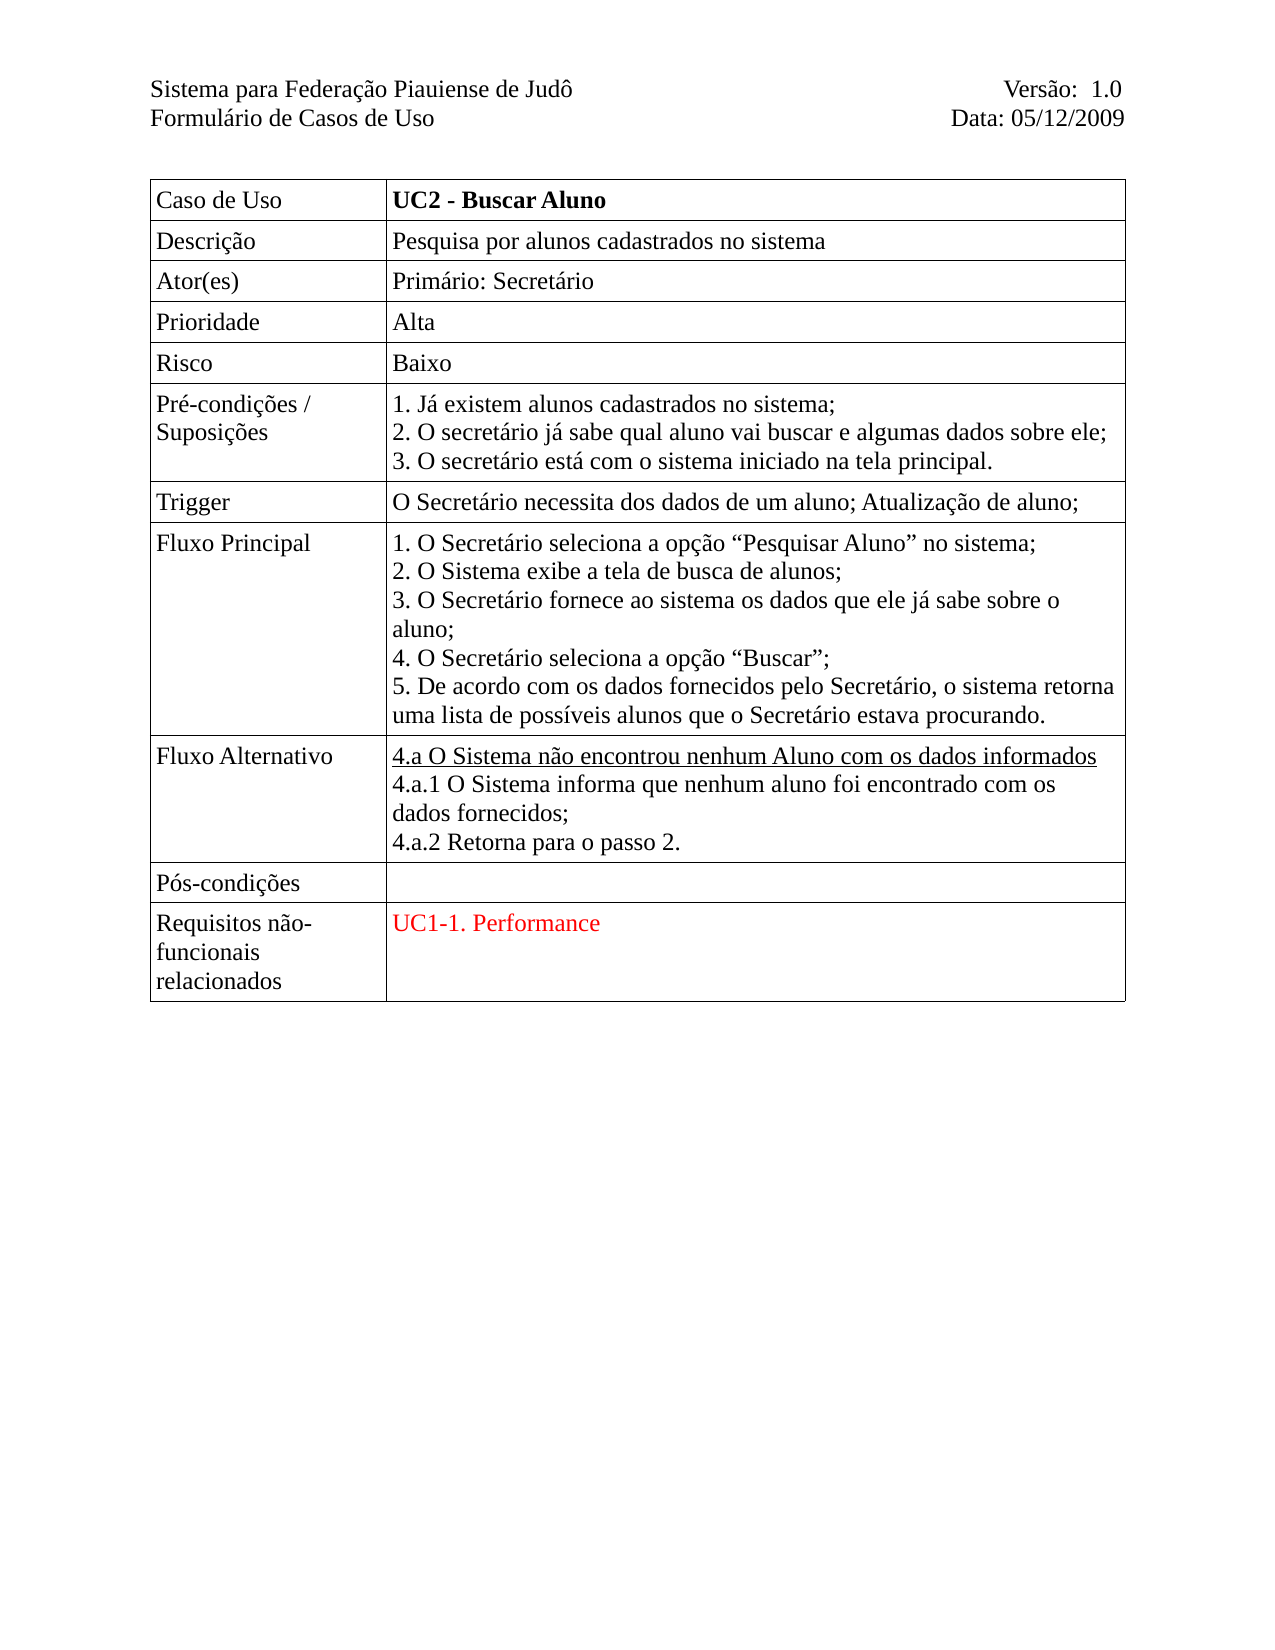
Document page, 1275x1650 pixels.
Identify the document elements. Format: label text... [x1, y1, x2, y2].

table_cell Pesquisa por alunos cadastrados no sistema [387, 221, 1125, 260]
table_cell [387, 863, 1125, 902]
table_cell 1. Já existem alunos cadastrados no sistema; 2. O secretário já sabe qual aluno vai buscar e algumas dados sobre ele; 3. O secretário está com o sistema iniciado na tela principal. [387, 384, 1125, 481]
table_cell Ator(es) [151, 261, 386, 301]
table_cell Alta [387, 302, 1125, 342]
table_cell Requisitos não-funcionais relacionados [151, 903, 386, 1001]
table_cell Baixo [387, 343, 1125, 382]
table_cell 4.a O Sistema não encontrou nenhum Aluno com os dados informados 4.a.1 O Sistema informa que nenhum aluno foi encontrado com os dados fornecidos; 4.a.2 Retorna para o passo 2. [387, 736, 1125, 862]
table_header Caso de Uso [151, 180, 386, 219]
table_cell 1. O Secretário seleciona a opção “Pesquisar Aluno” no sistema; 2. O Sistema exibe a tela de busca de alunos; 3. O Secretário fornece ao sistema os dados que ele já sabe sobre o aluno; 4. O Secretário seleciona a opção “Buscar”; 5. De acordo com os dados fornecidos pelo Secretário, o sistema retorna uma lista de possíveis alunos que o Secretário estava procurando. [387, 523, 1125, 734]
table_cell Prioridade [151, 302, 386, 342]
table_cell Descrição [151, 221, 386, 260]
table_cell UC1-1. Performance [387, 903, 1125, 1001]
table_cell Risco [151, 343, 386, 382]
table_cell O Secretário necessita dos dados de um aluno; Atualização de aluno; [387, 482, 1125, 521]
table_cell Fluxo Alternativo [151, 736, 386, 862]
table_cell Pré-condições / Suposições [151, 384, 386, 481]
table_cell Trigger [151, 482, 386, 521]
table_header UC2 - Buscar Aluno [387, 180, 1125, 219]
table_cell Pós-condições [151, 863, 386, 902]
table_cell Fluxo Principal [151, 523, 386, 734]
table_cell Primário: Secretário [387, 261, 1125, 301]
